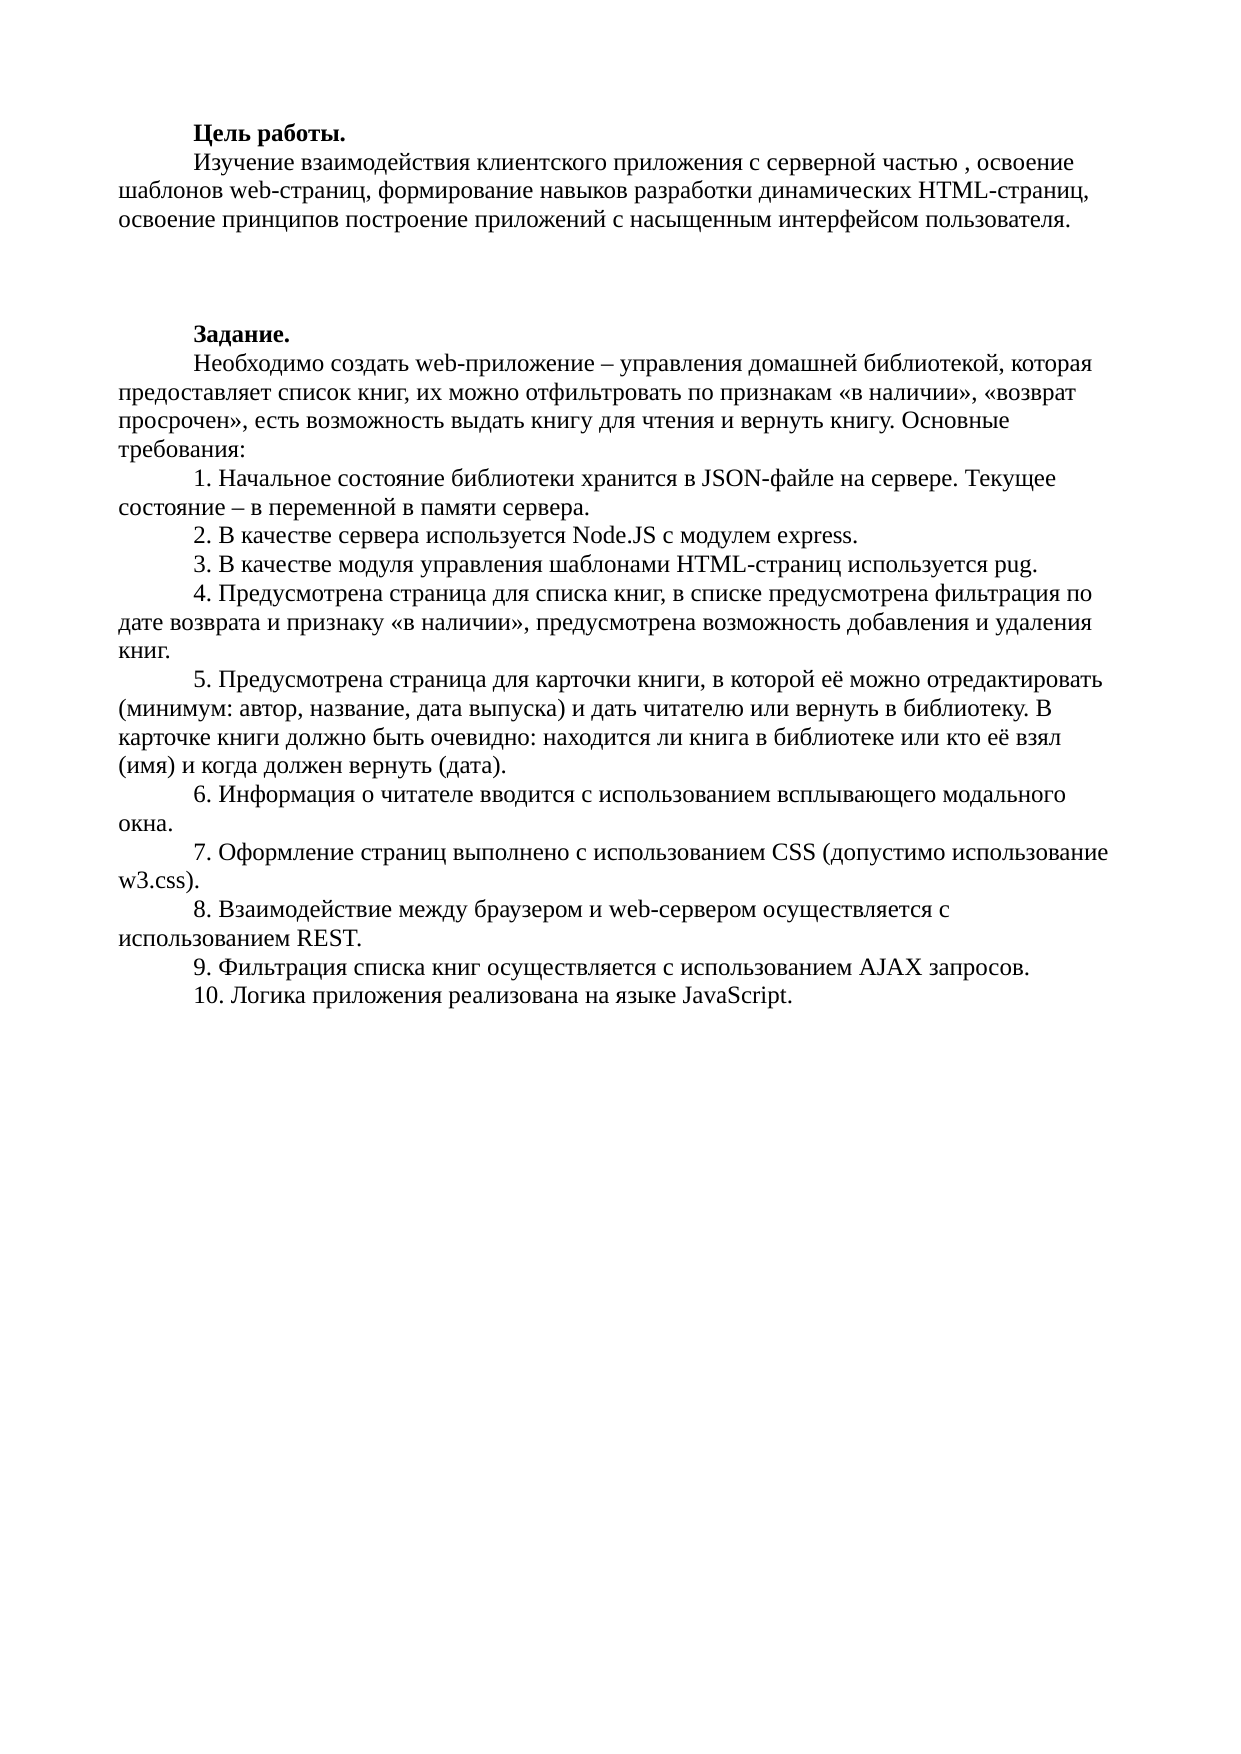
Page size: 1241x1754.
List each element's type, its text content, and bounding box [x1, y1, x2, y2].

text 5. Предусмотрена страница для карточки книги, в которой её можно отредактировать (минимум: автор, название, дата выпуска) и дать читателю или вернуть в библиотеку. В карточке книги должно быть очевидно: находится ли книга в библиотеке или кто её взял (имя) и когда должен вернуть (дата). [118, 664, 1122, 779]
text 10. Логика приложения реализована на языке JavaScript. [118, 981, 1122, 1009]
text Цель работы. [118, 118, 1122, 147]
text 3. В качестве модуля управления шаблонами HTML-страниц используется pug. [118, 549, 1122, 578]
text 8. Взаимодействие между браузером и web-сервером осуществляется с использованием REST. [118, 894, 1122, 952]
text Изучение взаимодействия клиентского приложения с серверной частью , освоение шаблонов web-страниц, формирование навыков разработки динамических HTML-страниц, освоение принципов построение приложений с насыщенным интерфейсом пользователя. [118, 147, 1122, 233]
text Задание. [118, 319, 1122, 348]
text 7. Оформление страниц выполнено с использованием CSS (допустимо использование w3.css). [118, 837, 1122, 894]
text Необходимо создать web-приложение – управления домашней библиотекой, которая предоставляет список книг, их можно отфильтровать по признакам «в наличии», «возврат просрочен», есть возможность выдать книгу для чтения и вернуть книгу. Основные требования: [118, 348, 1122, 463]
text 6. Информация о читателе вводится с использованием всплывающего модального окна. [118, 779, 1122, 837]
text 9. Фильтрация списка книг осуществляется с использованием AJAX запросов. [118, 952, 1122, 981]
text 1. Начальное состояние библиотеки хранится в JSON-файле на сервере. Текущее состояние – в переменной в памяти сервера. [118, 463, 1122, 521]
text 4. Предусмотрена страница для списка книг, в списке предусмотрена фильтрация по дате возврата и признаку «в наличии», предусмотрена возможность добавления и удаления книг. [118, 578, 1122, 664]
text 2. В качестве сервера используется Node.JS с модулем express. [118, 521, 1122, 549]
